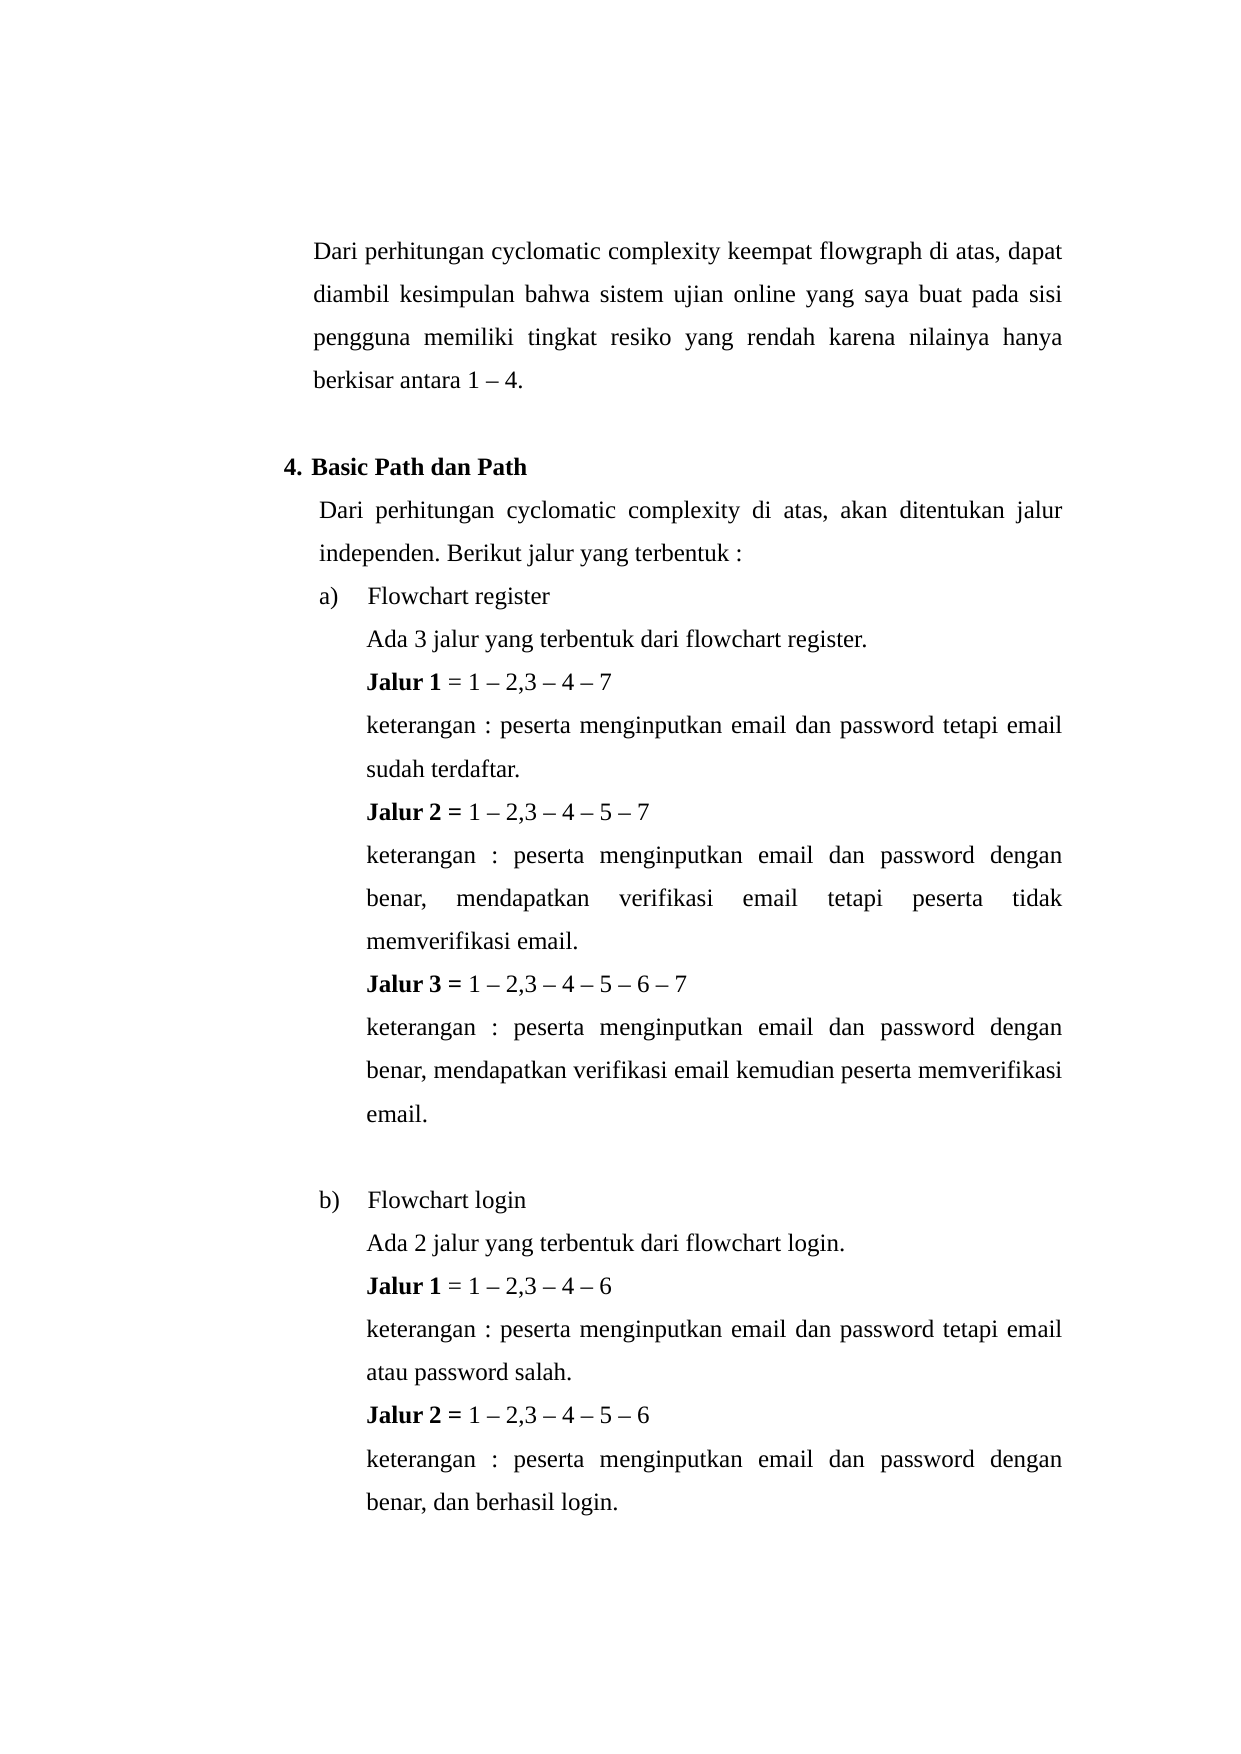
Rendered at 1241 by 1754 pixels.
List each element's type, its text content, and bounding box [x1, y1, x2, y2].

list Jalur 1 = 1 – 2,3 – 4 – 7 [366, 667, 1063, 696]
list keterangan : peserta menginputkan email dan password dengan benar, dan berhasil login. [366, 1444, 1063, 1516]
list keterangan : peserta menginputkan email dan password tetapi email sudah terdaftar. [366, 711, 1063, 782]
list Flowchart register [319, 581, 1063, 610]
text Dari perhitungan cyclomatic complexity keempat flowgraph di atas, dapat diambil kesimpulan bahwa sistem ujian online yang saya buat pada sisi pengguna memiliki tingkat resiko yang rendah karena nilainya hanya berkisar antara 1 – 4. [313, 236, 1063, 394]
list keterangan : peserta menginputkan email dan password dengan benar, mendapatkan verifikasi email kemudian peserta memverifikasi email. [366, 1012, 1063, 1127]
list keterangan : peserta menginputkan email dan password dengan benar, mendapatkan verifikasi email tetapi peserta tidak memverifikasi email. [366, 840, 1063, 955]
list Ada 3 jalur yang terbentuk dari flowchart register. [366, 624, 1063, 653]
list Ada 2 jalur yang terbentuk dari flowchart login. [366, 1228, 1063, 1257]
list Basic Path dan Path [283, 452, 1063, 481]
list Dari perhitungan cyclomatic complexity di atas, akan ditentukan jalur independen. Berikut jalur yang terbentuk : [319, 495, 1063, 567]
list Jalur 1 = 1 – 2,3 – 4 – 6 [366, 1271, 1063, 1300]
list Jalur 3 = 1 – 2,3 – 4 – 5 – 6 – 7 [366, 969, 1063, 998]
list Jalur 2 = 1 – 2,3 – 4 – 5 – 7 [366, 797, 1063, 826]
list Flowchart login [319, 1185, 1063, 1214]
list keterangan : peserta menginputkan email dan password tetapi email atau password salah. [366, 1314, 1063, 1386]
list Jalur 2 = 1 – 2,3 – 4 – 5 – 6 [366, 1401, 1063, 1429]
